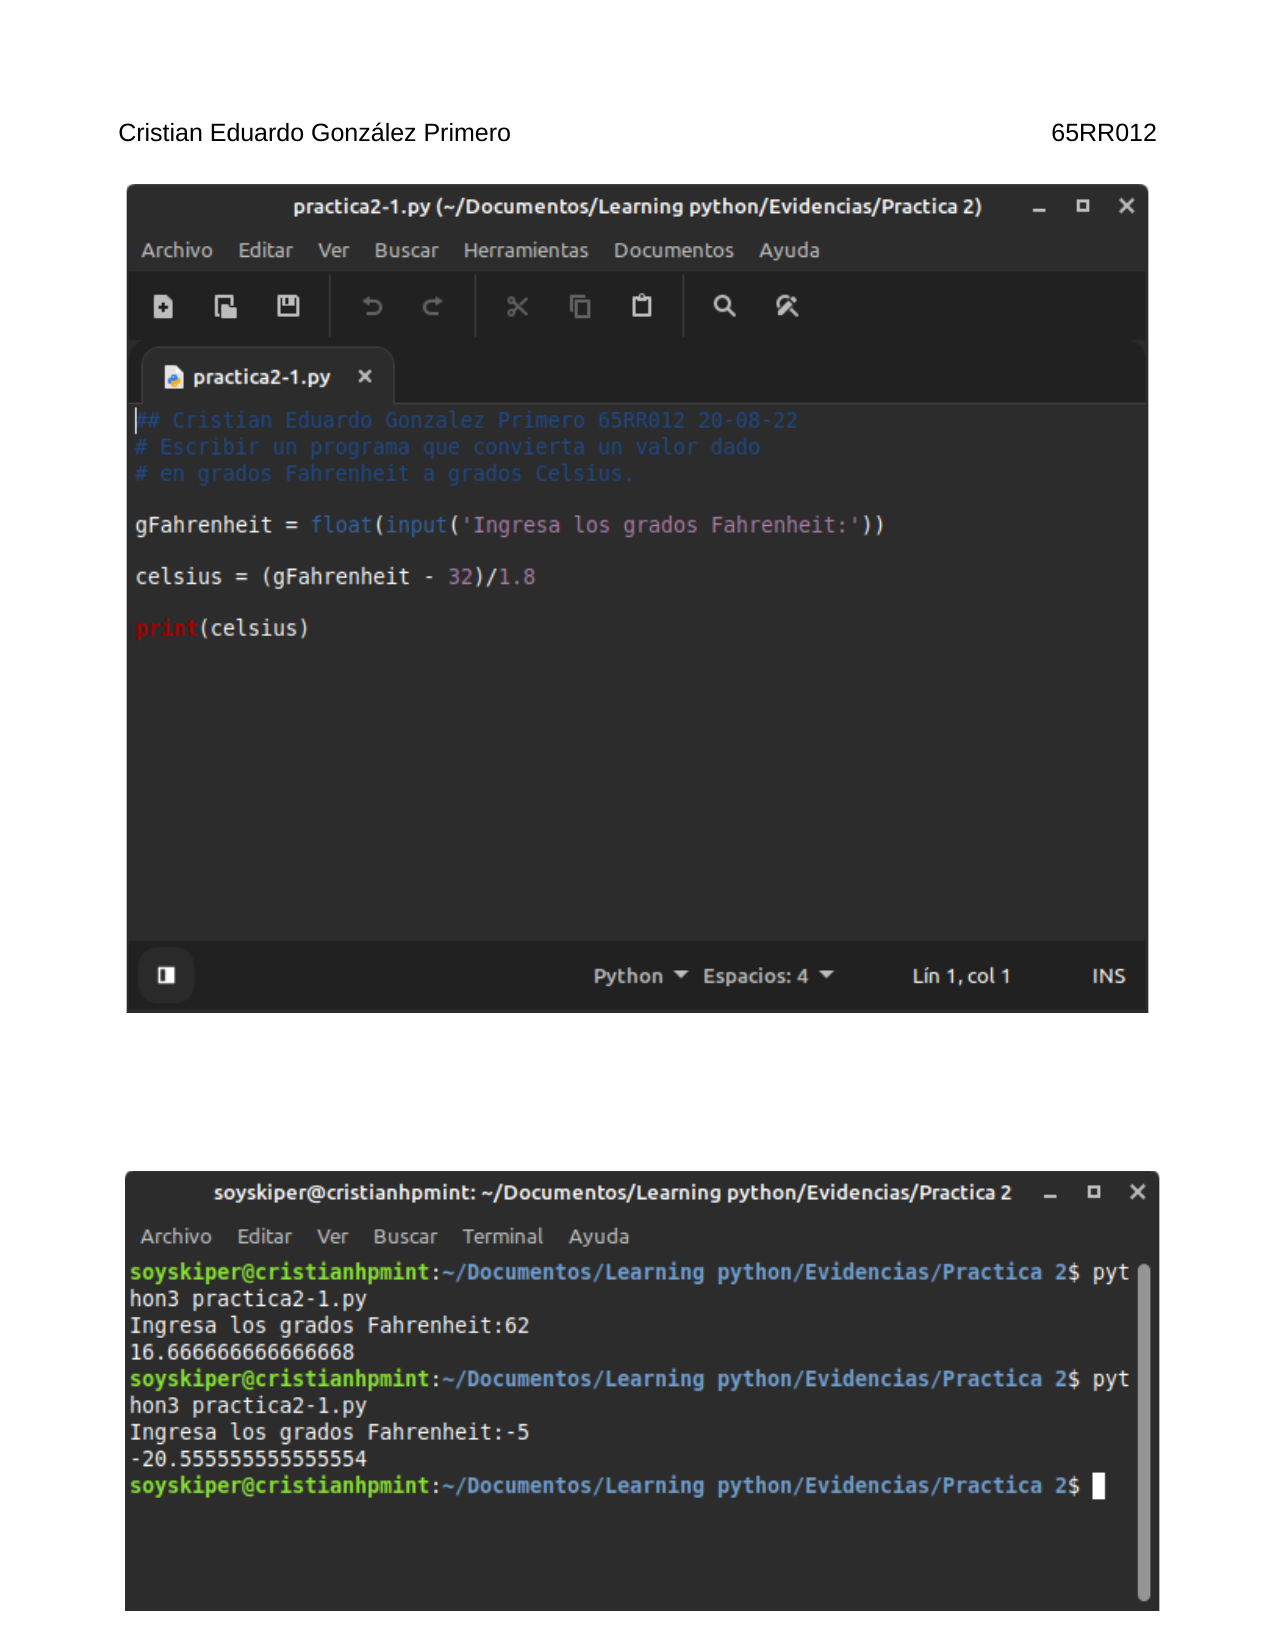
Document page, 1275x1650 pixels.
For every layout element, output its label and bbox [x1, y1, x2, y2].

picture [126, 184, 1149, 1013]
picture [125, 1171, 1160, 1611]
